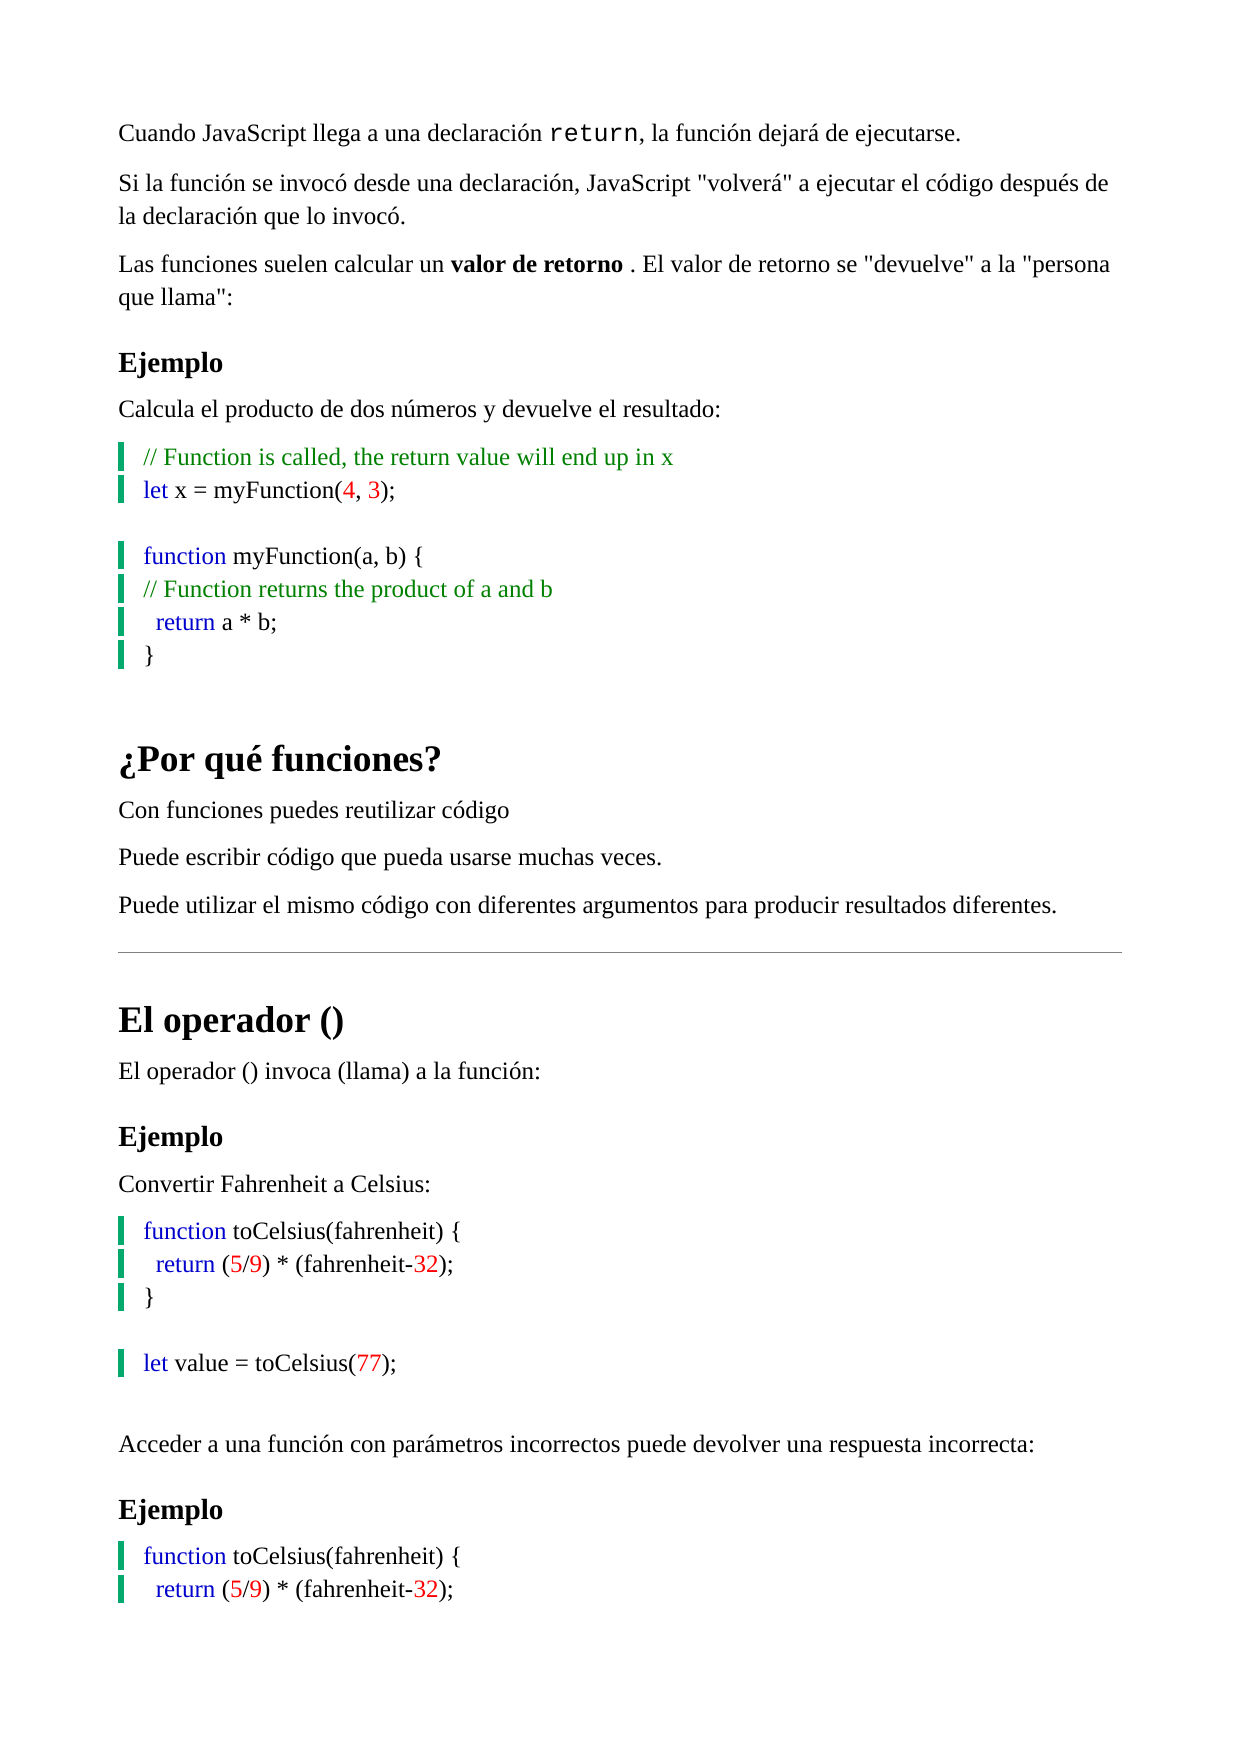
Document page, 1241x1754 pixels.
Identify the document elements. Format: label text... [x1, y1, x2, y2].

subtitle Ejemplo [118, 1119, 1122, 1153]
text Calcula el producto de dos números y devuelve el resultado: [118, 394, 1122, 423]
text Si la función se invocó desde una declaración, JavaScript "volverá" a ejecutar el código después de la declaración que lo invocó. [118, 168, 1122, 230]
text // Function is called, the return value will end up in x let x = myFunction(4, 3); function myFunction(a, b) { // Function returns the product of a and b return a * b; } [118, 442, 1122, 669]
text function toCelsius(fahrenheit) { return (5/9) * (fahrenheit-32); } let value = toCelsius(77); [118, 1216, 1122, 1377]
text Convertir Fahrenheit a Celsius: [118, 1169, 1122, 1197]
text Puede escribir código que pueda usarse muchas veces. [118, 842, 1122, 871]
subtitle Ejemplo [118, 1492, 1122, 1526]
subtitle ¿Por qué funciones? [118, 736, 1122, 779]
text Puede utilizar el mismo código con diferentes argumentos para producir resultados diferentes. [118, 890, 1122, 919]
text Con funciones puedes reutilizar código [118, 795, 1122, 824]
text Acceder a una función con parámetros incorrectos puede devolver una respuesta incorrecta: [118, 1429, 1122, 1458]
text Cuando JavaScript llega a una declaración return, la función dejará de ejecutarse. [118, 118, 1122, 149]
text El operador () invoca (llama) a la función: [118, 1056, 1122, 1085]
subtitle El operador () [118, 998, 1122, 1041]
subtitle Ejemplo [118, 345, 1122, 378]
text function toCelsius(fahrenheit) { return (5/9) * (fahrenheit-32); [118, 1541, 1122, 1603]
text Las funciones suelen calcular un valor de retorno . El valor de retorno se "devuelve" a la "persona que llama": [118, 249, 1122, 311]
